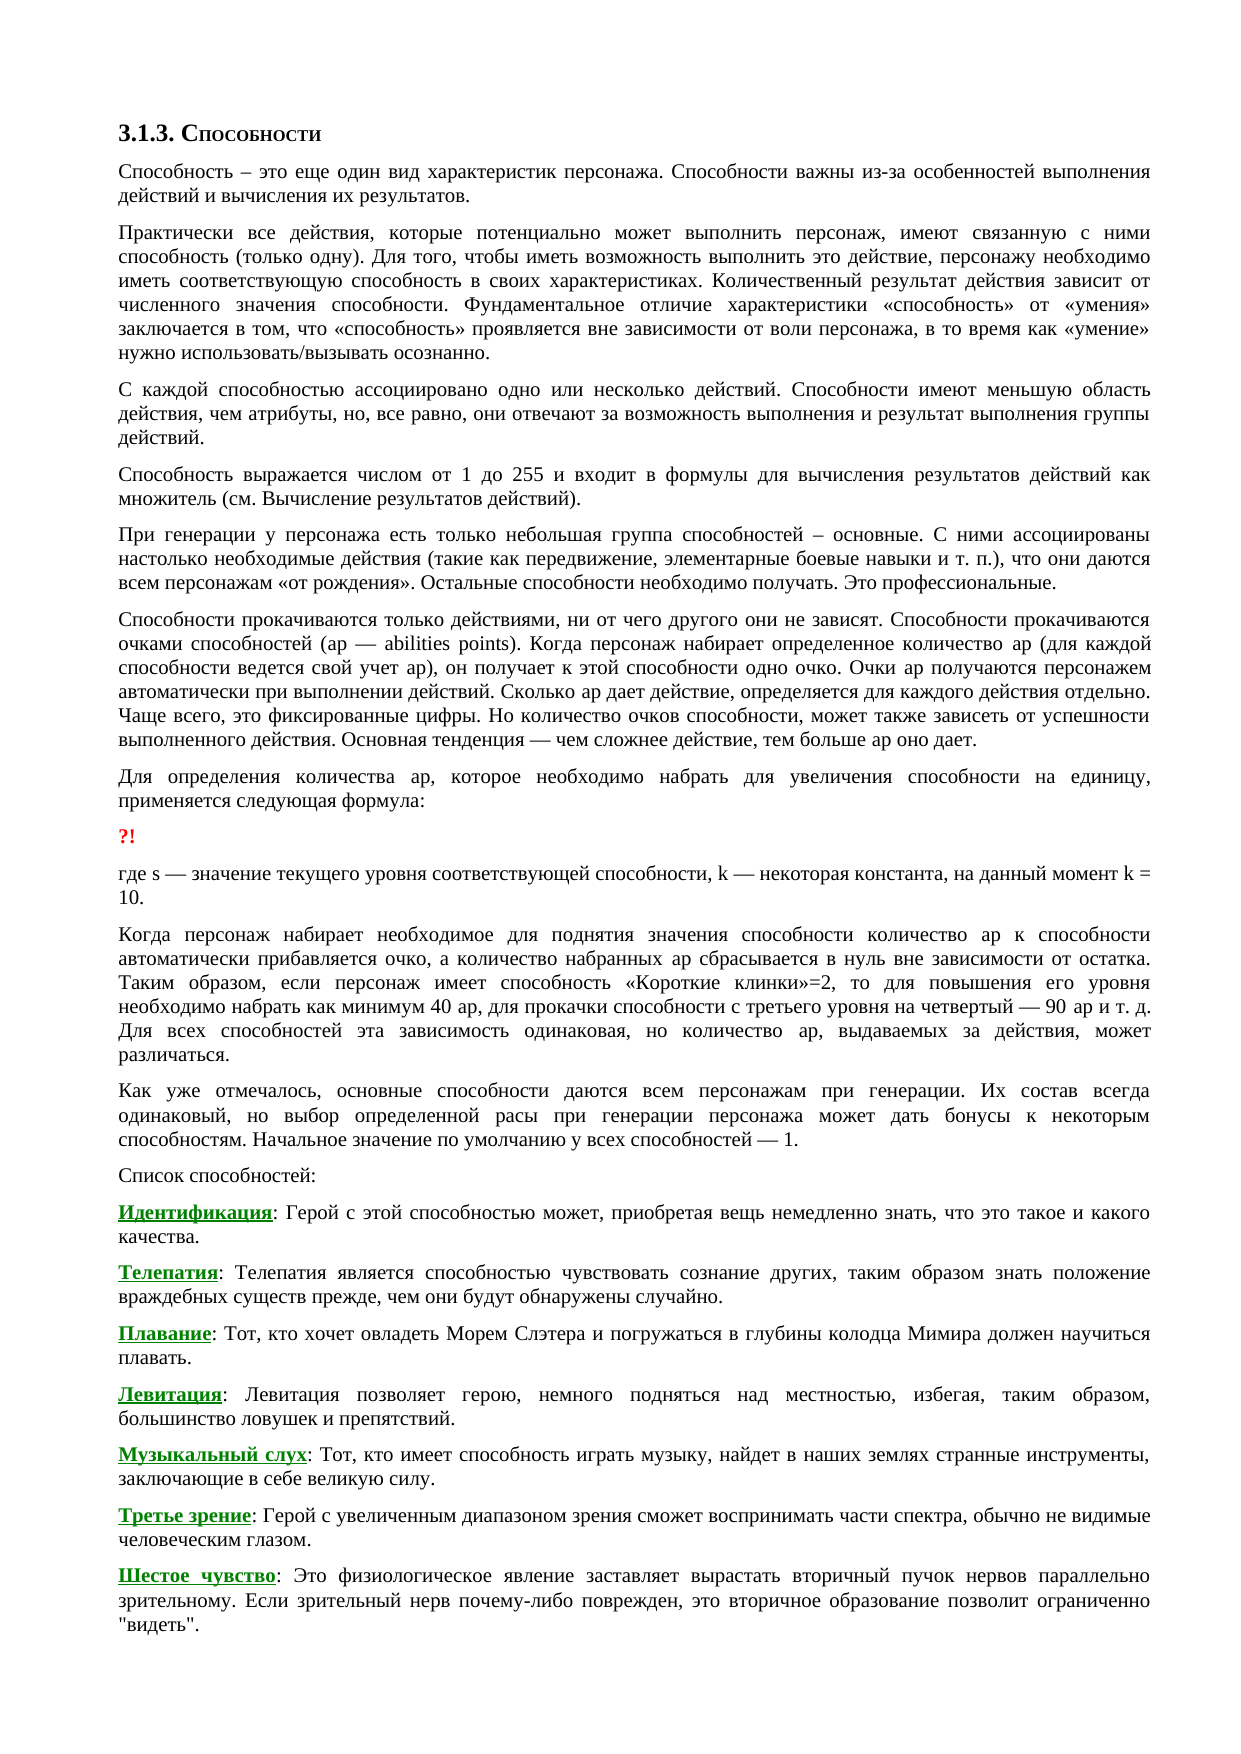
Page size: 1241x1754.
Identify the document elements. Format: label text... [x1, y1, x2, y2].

text где s — значение текущего уровня соответствующей способности, k — некоторая константа, на данный момент k = 10. [118, 861, 1152, 909]
text Список способностей: [118, 1163, 1152, 1187]
text Третье зрение: Герой с увеличенным диапазоном зрения сможет воспринимать части спектра, обычно не видимые человеческим глазом. [118, 1503, 1152, 1551]
text ?! [118, 824, 1152, 848]
text Способности прокачиваются только действиями, ни от чего другого они не зависят. Способности прокачиваются очками способностей (ap — abilities points). Когда персонаж набирает определенное количество ap (для каждой способности ведется свой учет ap), он получает к этой способности одно очко. Очки ap получаются персонажем автоматически при выполнении действий. Сколько ap дает действие, определяется для каждого действия отдельно. Чаще всего, это фиксированные цифры. Но количество очков способности, может также зависеть от успешности выполненного действия. Основная тенденция — чем сложнее действие, тем больше ap оно дает. [118, 607, 1152, 751]
text Левитация: Левитация позволяет герою, немного подняться над местностью, избегая, таким образом, большинство ловушек и препятствий. [118, 1382, 1152, 1430]
text Практически все действия, которые потенциально может выполнить персонаж, имеют связанную с ними способность (только одну). Для того, чтобы иметь возможность выполнить это действие, персонажу необходимо иметь соответствующую способность в своих характеристиках. Количественный результат действия зависит от численного значения способности. Фундаментальное отличие характеристики «способность» от «умения» заключается в том, что «способность» проявляется вне зависимости от воли персонажа, в то время как «умение» нужно использовать/вызывать осознанно. [118, 220, 1152, 364]
text Идентификация: Герой с этой способностью может, приобретая вещь немедленно знать, что это такое и какого качества. [118, 1200, 1152, 1248]
text Как уже отмечалось, основные способности даются всем персонажам при генерации. Их состав всегда одинаковый, но выбор определенной расы при генерации персонажа может дать бонусы к некоторым способностям. Начальное значение по умолчанию у всех способностей — 1. [118, 1078, 1152, 1151]
text Плавание: Тот, кто хочет овладеть Морем Слэтера и погружаться в глубины колодца Мимира должен научиться плавать. [118, 1321, 1152, 1369]
text Музыкальный слух: Тот, кто имеет способность играть музыку, найдет в наших землях странные инструменты, заключающие в себе великую силу. [118, 1442, 1152, 1490]
text Когда персонаж набирает необходимое для поднятия значения способности количество ap к способности автоматически прибавляется очко, а количество набранных ap сбрасывается в нуль вне зависимости от остатка. Таким образом, если персонаж имеет способность «Короткие клинки»=2, то для повышения его уровня необходимо набрать как минимум 40 ap, для прокачки способности с третьего уровня на четвертый — 90 ap и т. д. Для всех способностей эта зависимость одинаковая, но количество ap, выдаваемых за действия, может различаться. [118, 922, 1152, 1066]
subtitle 3.1.3. Способности [118, 118, 1152, 147]
text При генерации у персонажа есть только небольшая группа способностей – основные. С ними ассоциированы настолько необходимые действия (такие как передвижение, элементарные боевые навыки и т. п.), что они даются всем персонажам «от рождения». Остальные способности необходимо получать. Это профессиональные. [118, 522, 1152, 594]
text С каждой способностью ассоциировано одно или несколько действий. Способности имеют меньшую область действия, чем атрибуты, но, все равно, они отвечают за возможность выполнения и результат выполнения группы действий. [118, 377, 1152, 449]
text Для определения количества ap, которое необходимо набрать для увеличения способности на единицу, применяется следующая формула: [118, 764, 1152, 812]
text Способность выражается числом от 1 до 255 и входит в формулы для вычисления результатов действий как множитель (см. Вычисление результатов действий). [118, 462, 1152, 510]
text Способность – это еще один вид характеристик персонажа. Способности важны из-за особенностей выполнения действий и вычисления их результатов. [118, 159, 1152, 207]
text Шестое чувство: Это физиологическое явление заставляет вырастать вторичный пучок нервов параллельно зрительному. Если зрительный нерв почему-либо поврежден, это вторичное образование позволит ограниченно "видеть". [118, 1563, 1152, 1636]
text Телепатия: Телепатия является способностью чувствовать сознание других, таким образом знать положение враждебных существ прежде, чем они будут обнаружены случайно. [118, 1260, 1152, 1308]
